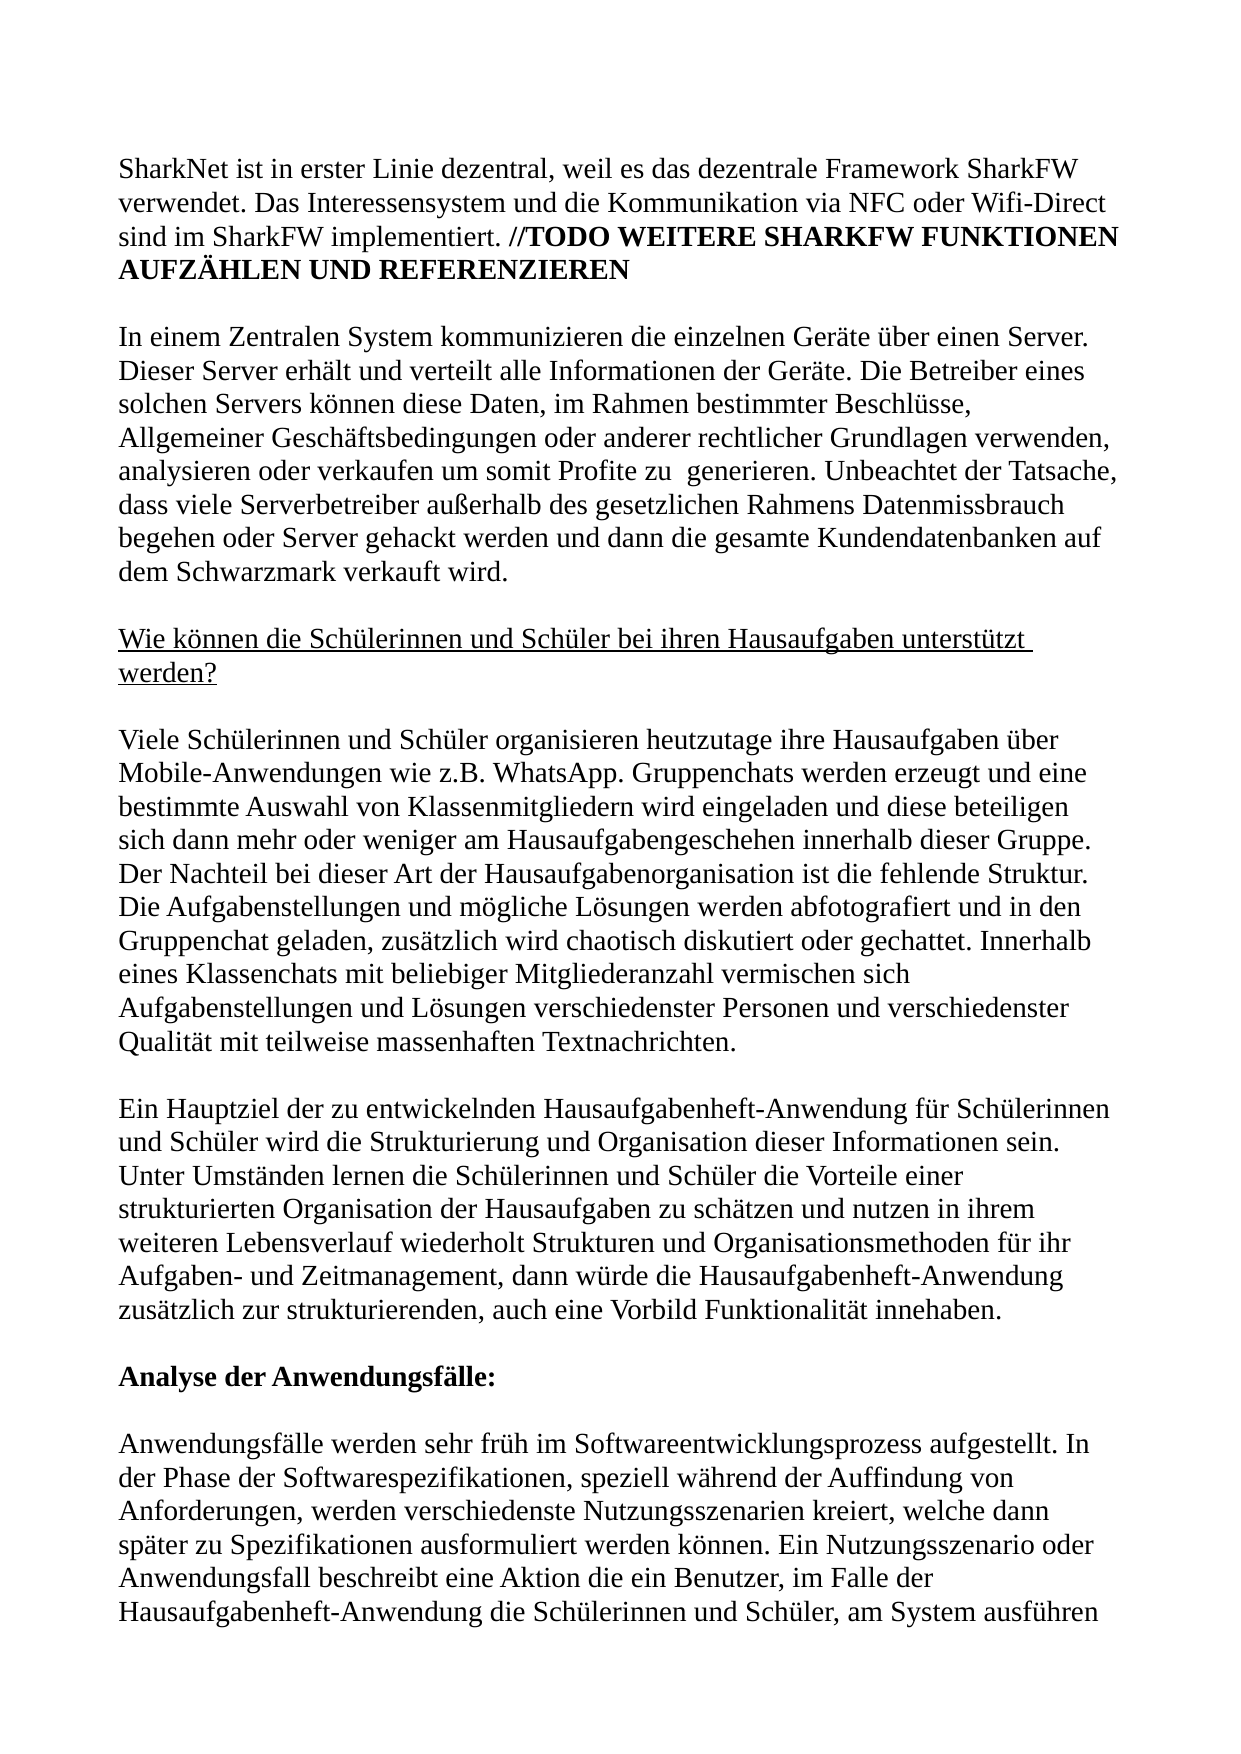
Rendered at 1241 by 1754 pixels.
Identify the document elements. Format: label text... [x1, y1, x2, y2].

text Wie können die Schülerinnen und Schüler bei ihren Hausaufgaben unterstützt werden? [118, 621, 1122, 688]
text In einem Zentralen System kommunizieren die einzelnen Geräte über einen Server. Dieser Server erhält und verteilt alle Informationen der Geräte. Die Betreiber eines solchen Servers können diese Daten, im Rahmen bestimmter Beschlüsse, Allgemeiner Geschäftsbedingungen oder anderer rechtlicher Grundlagen verwenden, analysieren oder verkaufen um somit Profite zu generieren. Unbeachtet der Tatsache, dass viele Serverbetreiber außerhalb des gesetzlichen Rahmens Datenmissbrauch begehen oder Server gehackt werden und dann die gesamte Kundendatenbanken auf dem Schwarzmark verkauft wird. [118, 319, 1122, 588]
text Analyse der Anwendungsfälle: [118, 1359, 1122, 1393]
text Anwendungsfälle werden sehr früh im Softwareentwicklungsprozess aufgestellt. In der Phase der Softwarespezifikationen, speziell während der Auffindung von Anforderungen, werden verschiedenste Nutzungsszenarien kreiert, welche dann später zu Spezifikationen ausformuliert werden können. Ein Nutzungsszenario oder Anwendungsfall beschreibt eine Aktion die ein Benutzer, im Falle der Hausaufgabenheft-Anwendung die Schülerinnen und Schüler, am System ausführen [118, 1426, 1122, 1627]
text Viele Schülerinnen und Schüler organisieren heutzutage ihre Hausaufgaben über Mobile-Anwendungen wie z.B. WhatsApp. Gruppenchats werden erzeugt und eine bestimmte Auswahl von Klassenmitgliedern wird eingeladen und diese beteiligen sich dann mehr oder weniger am Hausaufgabengeschehen innerhalb dieser Gruppe. Der Nachteil bei dieser Art der Hausaufgabenorganisation ist die fehlende Struktur. Die Aufgabenstellungen und mögliche Lösungen werden abfotografiert und in den Gruppenchat geladen, zusätzlich wird chaotisch diskutiert oder gechattet. Innerhalb eines Klassenchats mit beliebiger Mitgliederanzahl vermischen sich Aufgabenstellungen und Lösungen verschiedenster Personen und verschiedenster Qualität mit teilweise massenhaften Textnachrichten. [118, 722, 1122, 1057]
text Ein Hauptziel der zu entwickelnden Hausaufgabenheft-Anwendung für Schülerinnen und Schüler wird die Strukturierung und Organisation dieser Informationen sein. Unter Umständen lernen die Schülerinnen und Schüler die Vorteile einer strukturierten Organisation der Hausaufgaben zu schätzen und nutzen in ihrem weiteren Lebensverlauf wiederholt Strukturen und Organisationsmethoden für ihr Aufgaben- und Zeitmanagement, dann würde die Hausaufgabenheft-Anwendung zusätzlich zur strukturierenden, auch eine Vorbild Funktionalität innehaben. [118, 1091, 1122, 1326]
text SharkNet ist in erster Linie dezentral, weil es das dezentrale Framework SharkFW verwendet. Das Interessensystem und die Kommunikation via NFC oder Wifi-Direct sind im SharkFW implementiert. //TODO WEITERE SHARKFW FUNKTIONEN AUFZÄHLEN UND REFERENZIEREN [118, 152, 1122, 286]
